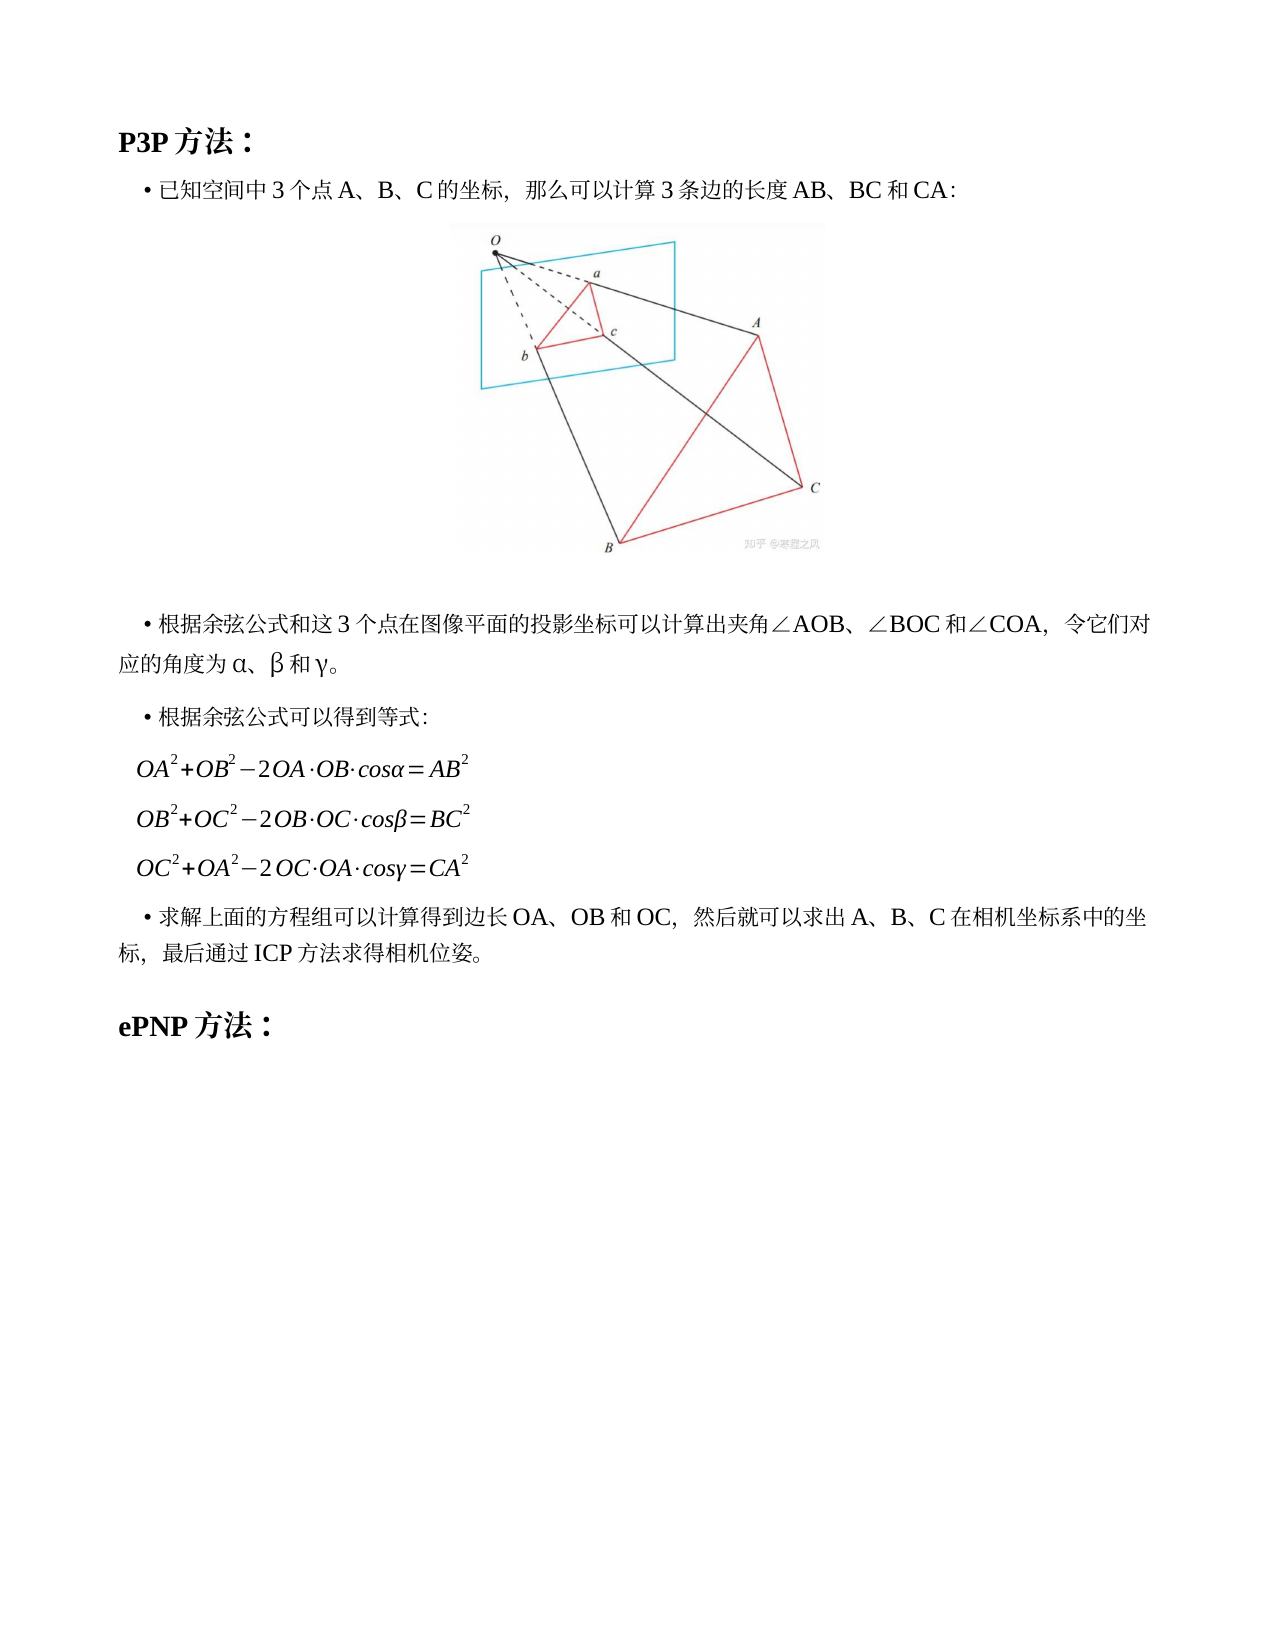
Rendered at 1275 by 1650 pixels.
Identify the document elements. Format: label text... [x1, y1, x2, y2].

text • 求解上面的方程组可以计算得到边长OA、OB和OC，然后就可以求出A、B、C在相机坐标系中的坐标，最后通过ICP方法求得相机位姿。 [118, 900, 1157, 968]
subtitle ePNP方法 ： [118, 1002, 1157, 1044]
text • 根据余弦公式可以得到等式： [118, 700, 1157, 731]
picture [450, 223, 826, 556]
text • 根据余弦公式和这3个点在图像平面的投影坐标可以计算出夹角∠AOB、∠BOC和∠COA，令它们对应的角度为α、β和γ。 [118, 607, 1157, 680]
subtitle P3P方法 ： [118, 118, 1157, 161]
text • 已知空间中3个点A、B、C的坐标，那么可以计算3条边的长度AB、BC和CA： [118, 173, 1157, 204]
